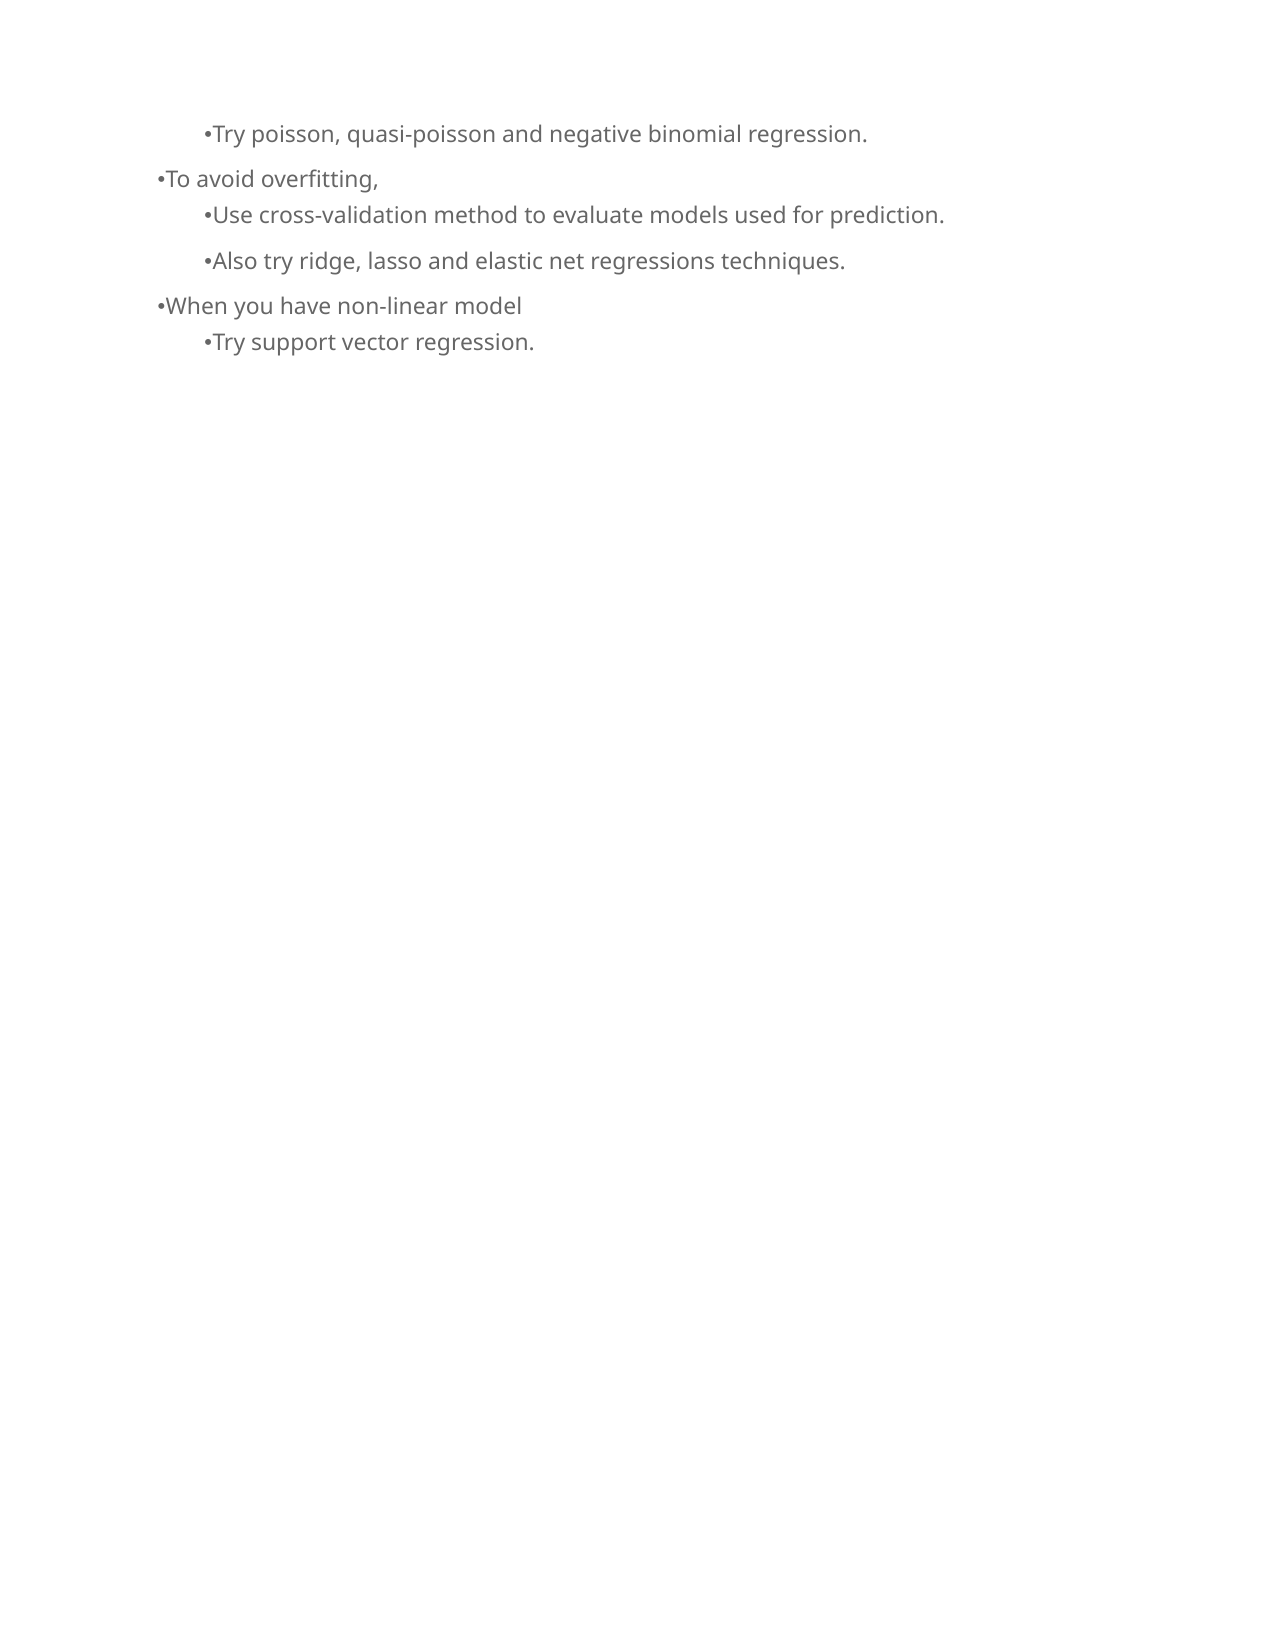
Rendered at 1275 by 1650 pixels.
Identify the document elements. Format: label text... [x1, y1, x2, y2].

list Also try ridge, lasso and elastic net regressions techniques. [118, 245, 1157, 276]
list To avoid overfitting, [118, 163, 1157, 195]
list Try poisson, quasi-poisson and negative binomial regression. [118, 118, 1157, 149]
list When you have non-linear model [118, 290, 1157, 321]
list Try support vector regression. [118, 326, 1157, 357]
list Use cross-validation method to evaluate models used for prediction. [118, 199, 1157, 231]
